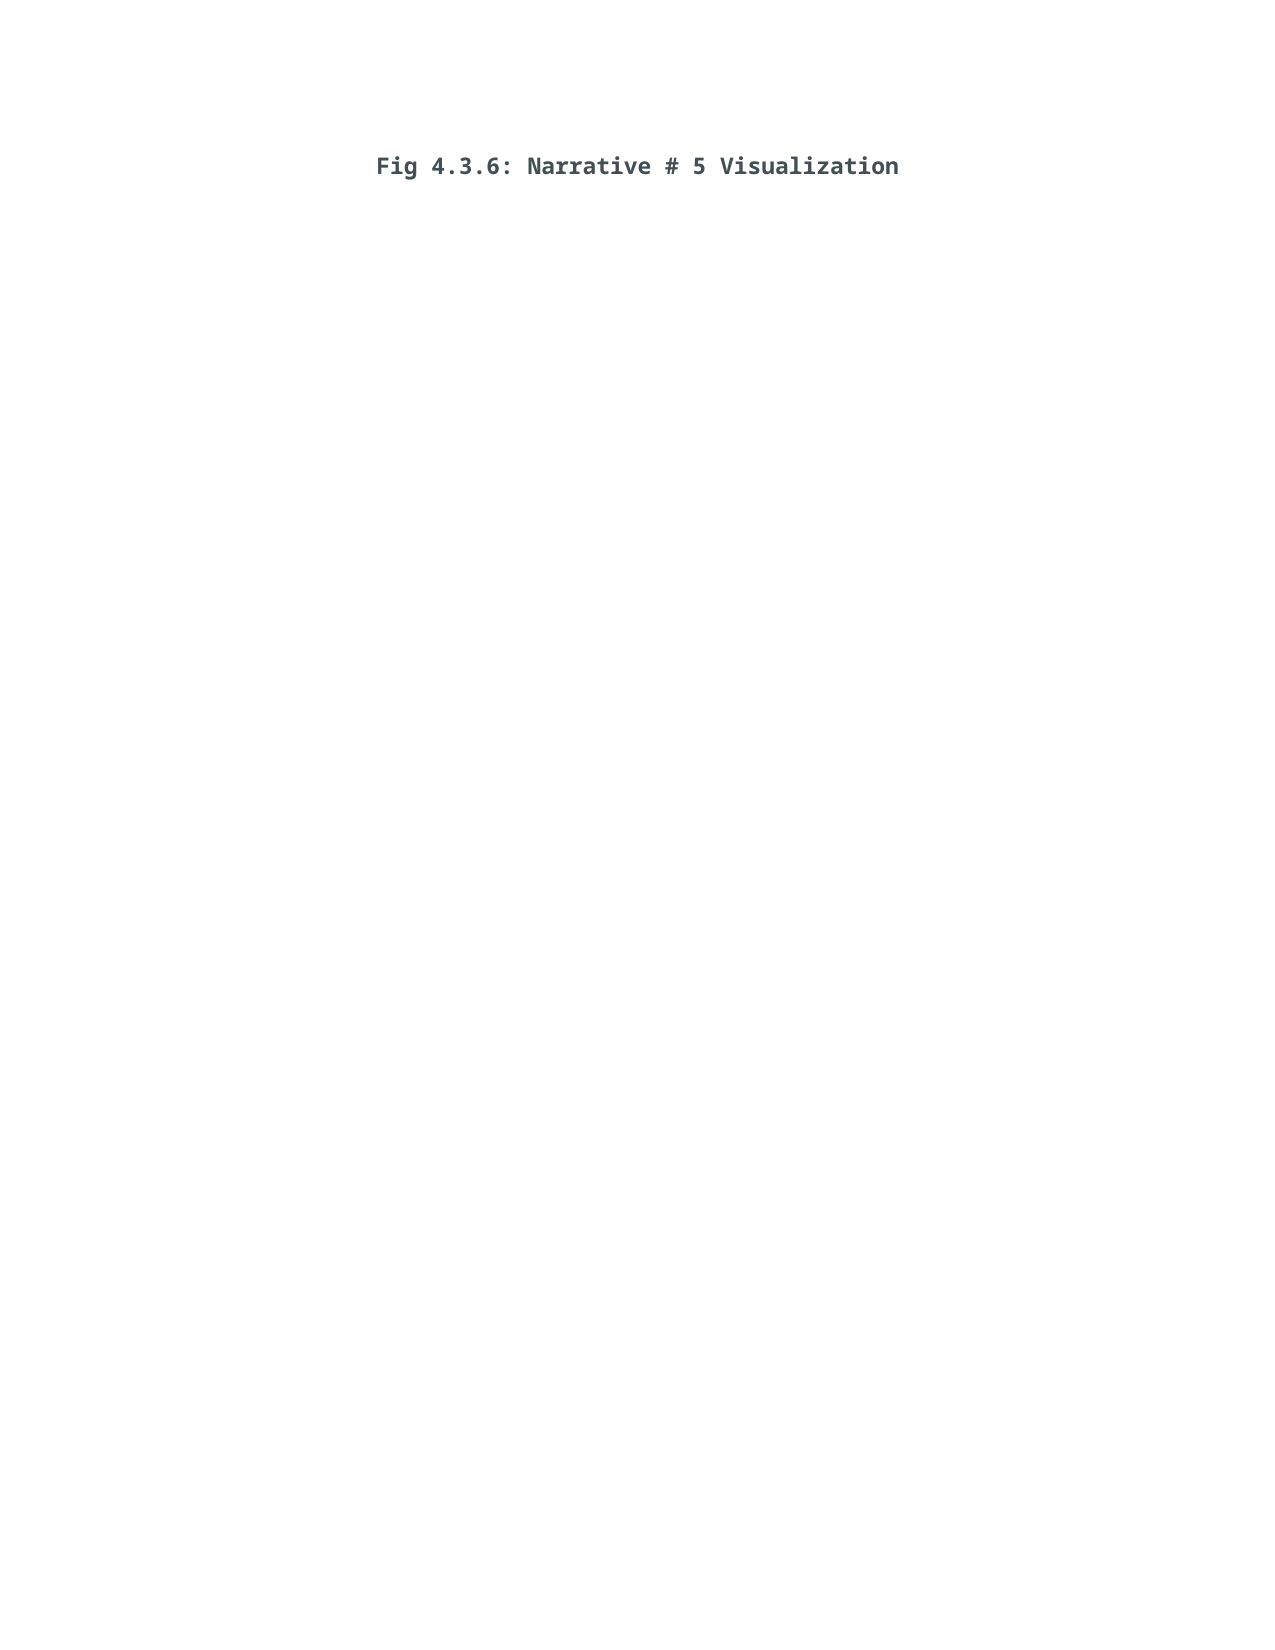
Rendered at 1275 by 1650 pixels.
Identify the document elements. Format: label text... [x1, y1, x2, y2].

text Fig 4.3.6: Narrative # 5 Visualization [150, 150, 1125, 181]
